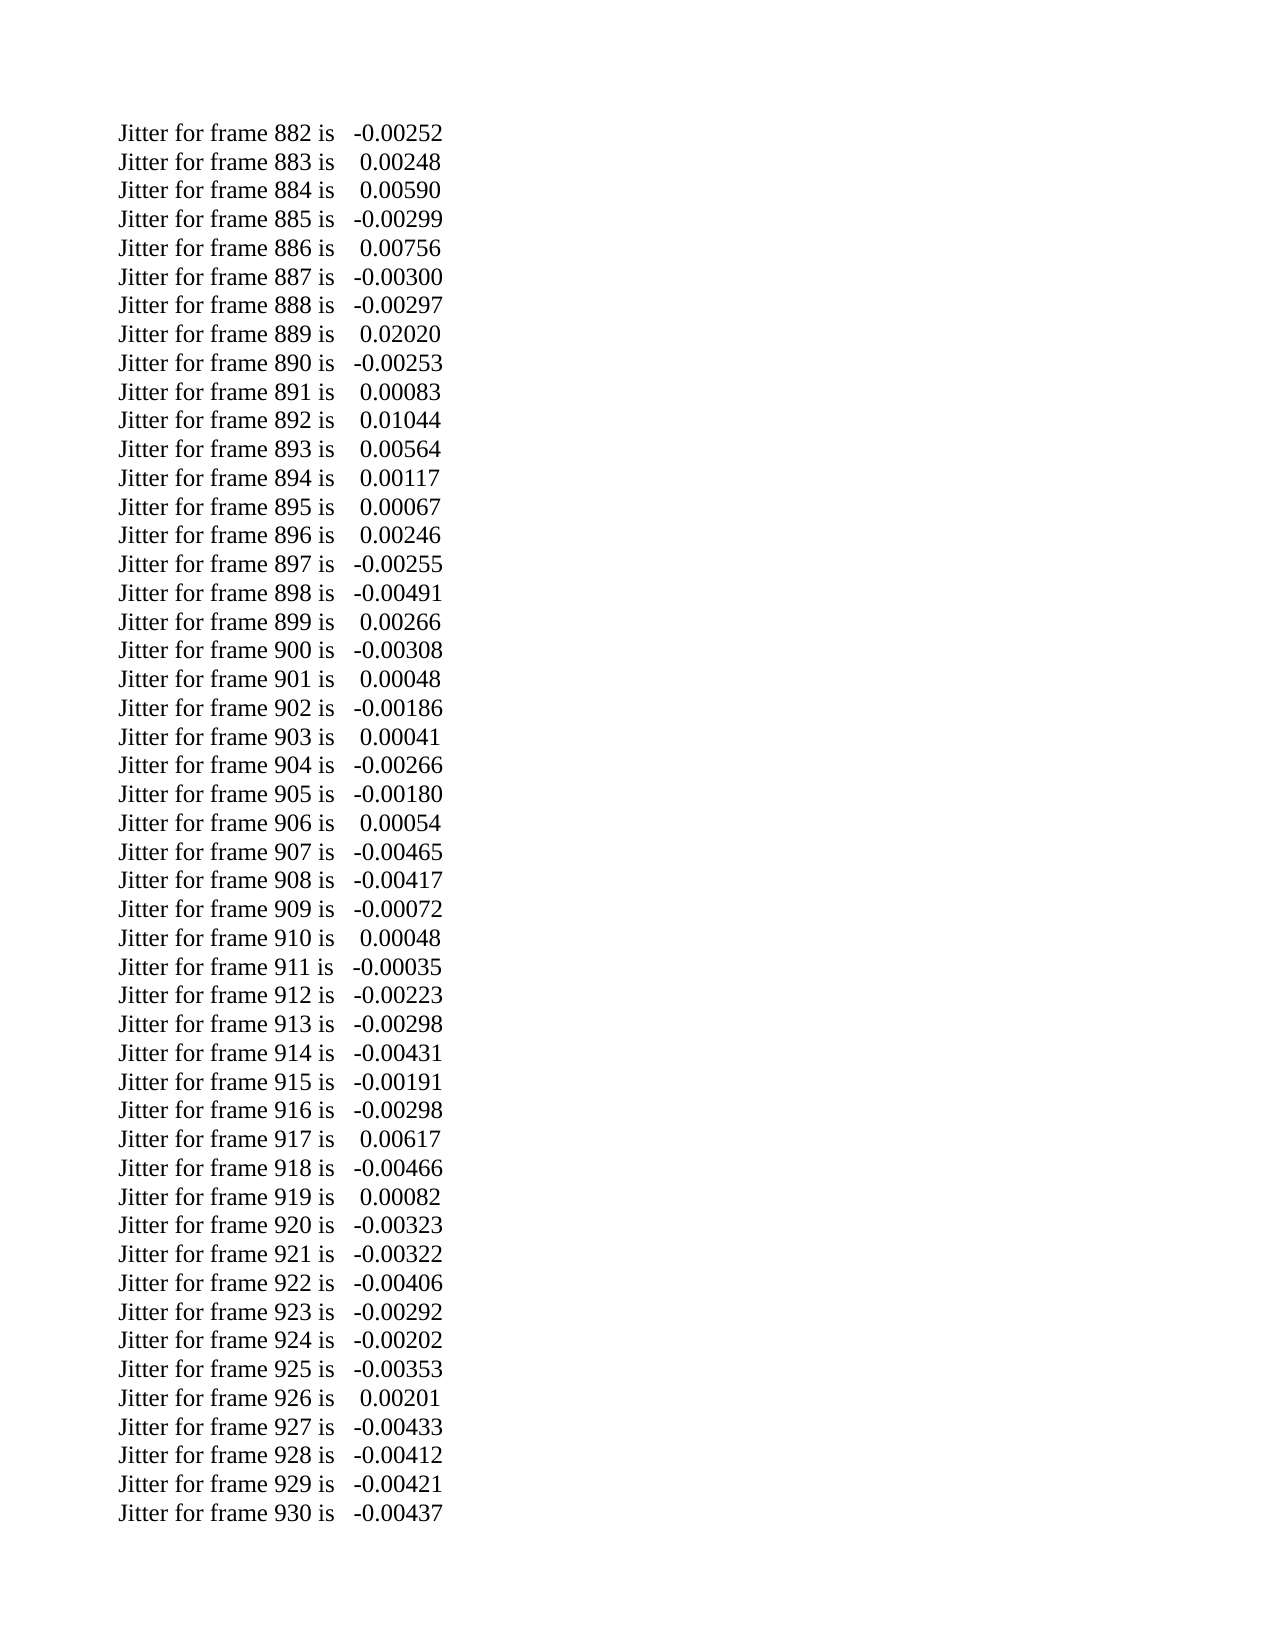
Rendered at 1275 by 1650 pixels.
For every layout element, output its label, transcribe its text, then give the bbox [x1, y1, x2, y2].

text Jitter for frame 926 is 0.00201 [118, 1383, 1157, 1412]
text Jitter for frame 909 is -0.00072 [118, 894, 1157, 923]
text Jitter for frame 914 is -0.00431 [118, 1038, 1157, 1067]
text Jitter for frame 920 is -0.00323 [118, 1211, 1157, 1239]
text Jitter for frame 890 is -0.00253 [118, 348, 1157, 377]
text Jitter for frame 888 is -0.00297 [118, 291, 1157, 319]
text Jitter for frame 916 is -0.00298 [118, 1096, 1157, 1124]
text Jitter for frame 915 is -0.00191 [118, 1067, 1157, 1096]
text Jitter for frame 899 is 0.00266 [118, 607, 1157, 636]
text Jitter for frame 898 is -0.00491 [118, 578, 1157, 607]
text Jitter for frame 889 is 0.02020 [118, 319, 1157, 348]
text Jitter for frame 928 is -0.00412 [118, 1441, 1157, 1469]
text Jitter for frame 900 is -0.00308 [118, 636, 1157, 664]
text Jitter for frame 896 is 0.00246 [118, 521, 1157, 549]
text Jitter for frame 904 is -0.00266 [118, 751, 1157, 779]
text Jitter for frame 910 is 0.00048 [118, 923, 1157, 952]
text Jitter for frame 887 is -0.00300 [118, 262, 1157, 291]
text Jitter for frame 897 is -0.00255 [118, 549, 1157, 578]
text Jitter for frame 905 is -0.00180 [118, 779, 1157, 808]
text Jitter for frame 902 is -0.00186 [118, 693, 1157, 722]
text Jitter for frame 893 is 0.00564 [118, 434, 1157, 463]
text Jitter for frame 922 is -0.00406 [118, 1268, 1157, 1297]
text Jitter for frame 892 is 0.01044 [118, 406, 1157, 434]
text Jitter for frame 891 is 0.00083 [118, 377, 1157, 406]
text Jitter for frame 886 is 0.00756 [118, 233, 1157, 262]
text Jitter for frame 919 is 0.00082 [118, 1182, 1157, 1211]
text Jitter for frame 930 is -0.00437 [118, 1498, 1157, 1527]
text Jitter for frame 882 is -0.00252 [118, 118, 1157, 147]
text Jitter for frame 885 is -0.00299 [118, 204, 1157, 233]
text Jitter for frame 907 is -0.00465 [118, 837, 1157, 866]
text Jitter for frame 929 is -0.00421 [118, 1469, 1157, 1498]
text Jitter for frame 906 is 0.00054 [118, 808, 1157, 837]
text Jitter for frame 901 is 0.00048 [118, 664, 1157, 693]
text Jitter for frame 927 is -0.00433 [118, 1412, 1157, 1441]
text Jitter for frame 918 is -0.00466 [118, 1153, 1157, 1182]
text Jitter for frame 911 is -0.00035 [118, 952, 1157, 981]
text Jitter for frame 884 is 0.00590 [118, 176, 1157, 204]
text Jitter for frame 883 is 0.00248 [118, 147, 1157, 176]
text Jitter for frame 908 is -0.00417 [118, 866, 1157, 894]
text Jitter for frame 903 is 0.00041 [118, 722, 1157, 751]
text Jitter for frame 913 is -0.00298 [118, 1009, 1157, 1038]
text Jitter for frame 917 is 0.00617 [118, 1124, 1157, 1153]
text Jitter for frame 912 is -0.00223 [118, 981, 1157, 1009]
text Jitter for frame 923 is -0.00292 [118, 1297, 1157, 1326]
text Jitter for frame 895 is 0.00067 [118, 492, 1157, 521]
text Jitter for frame 925 is -0.00353 [118, 1354, 1157, 1383]
text Jitter for frame 921 is -0.00322 [118, 1239, 1157, 1268]
text Jitter for frame 924 is -0.00202 [118, 1326, 1157, 1354]
text Jitter for frame 894 is 0.00117 [118, 463, 1157, 492]
